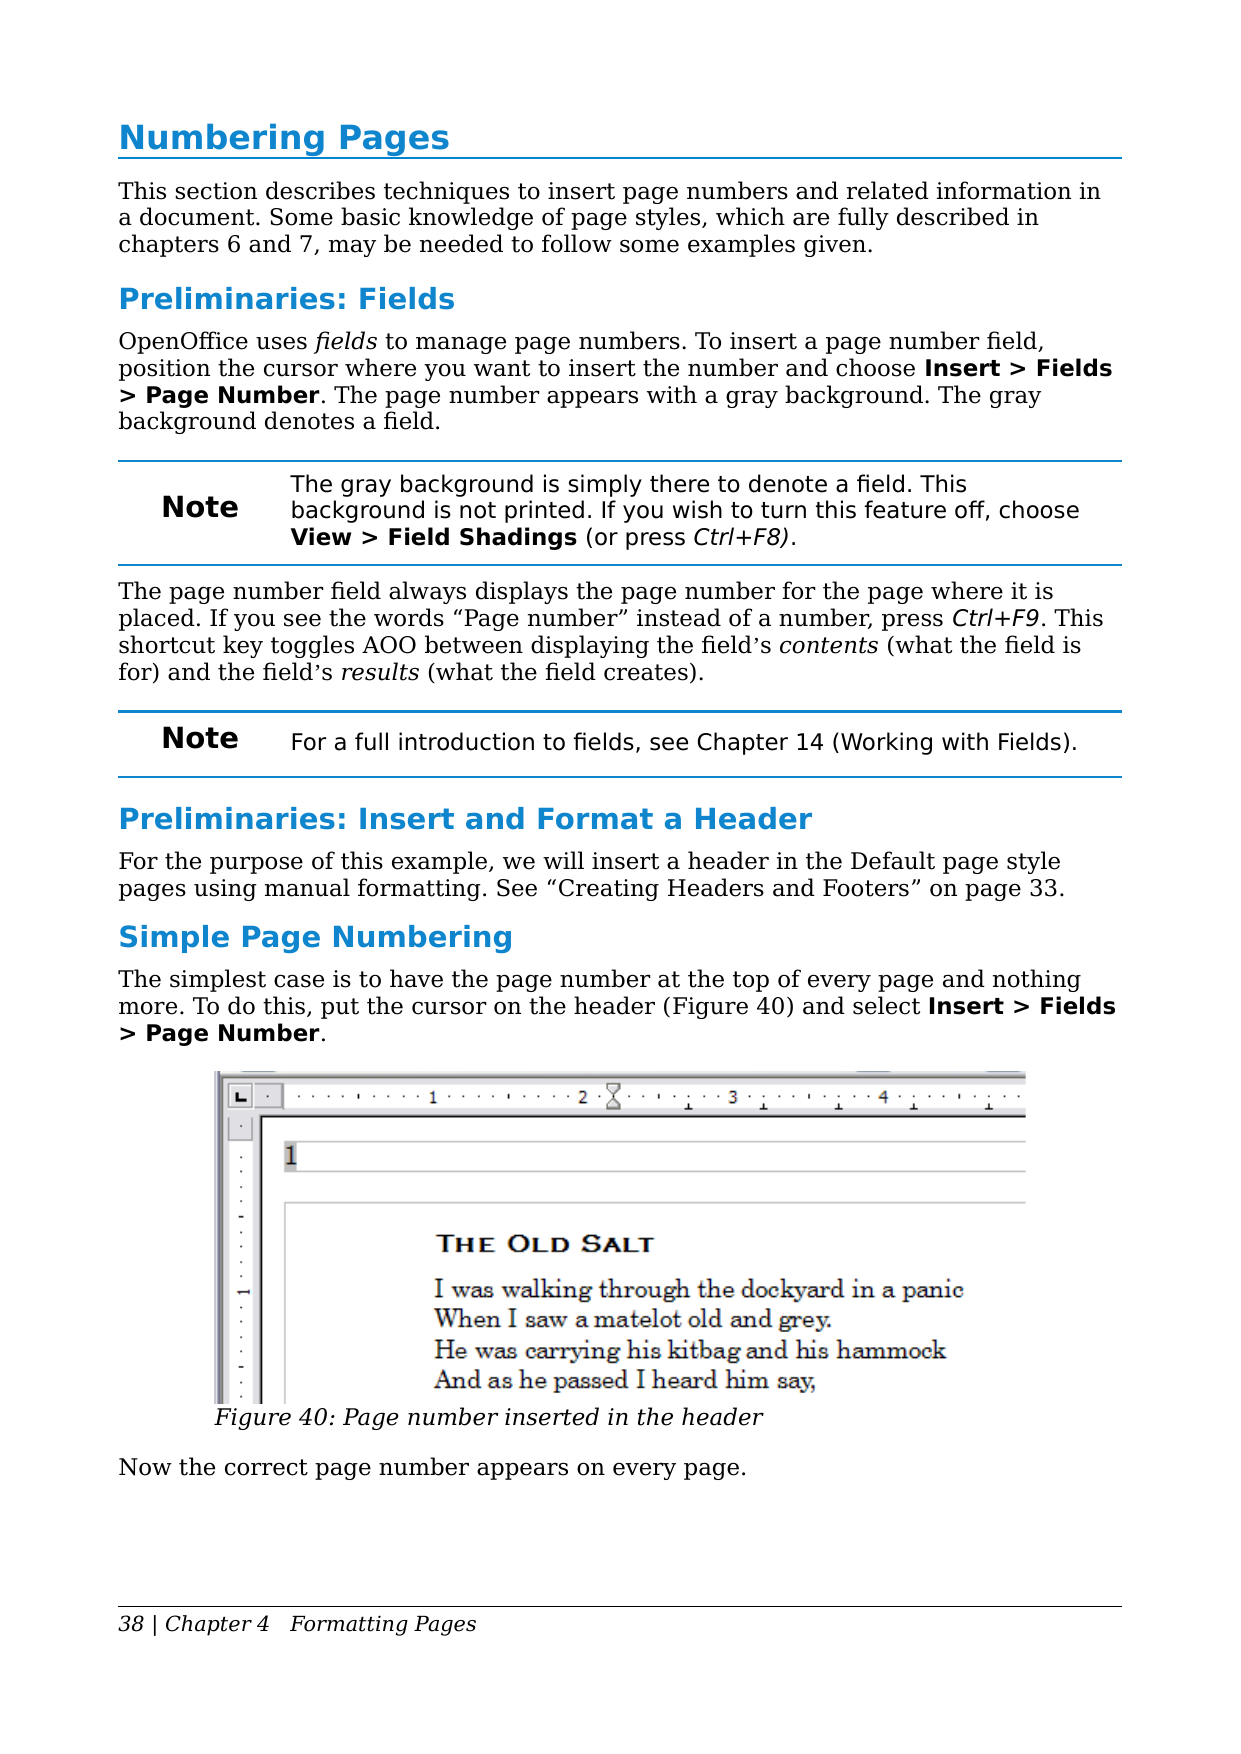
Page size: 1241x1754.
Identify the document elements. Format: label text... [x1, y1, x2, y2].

text Now the correct page number appears on every page. [118, 1454, 1122, 1481]
table_header The gray background is simply there to denote a field. This background is not printed. If you wish to turn this feature off, choose View > Field Shadings (or press Ctrl+F8). [281, 462, 1122, 564]
picture [214, 1071, 1026, 1404]
text This section describes techniques to insert page numbers and related information in a document. Some basic knowledge of page styles, which are fully described in chapters 6 and 7, may be needed to follow some examples given. [118, 178, 1122, 258]
text OpenOffice uses fields to manage page numbers. To insert a page number field, position the cursor where you want to insert the number and choose Insert > Fields > Page Number. The page number appears with a gray background. The gray background denotes a field. [118, 328, 1122, 435]
subtitle Preliminaries: Fields [118, 282, 1122, 316]
text Figure 40: Page number inserted in the header [214, 1404, 1026, 1431]
text The simplest case is to have the page number at the top of every page and nothing more. To do this, put the cursor on the header (Figure 40) and select Insert > Fields > Page Number. [118, 966, 1122, 1046]
table_header For a full introduction to fields, see Chapter 14 (Working with Fields). [281, 713, 1122, 776]
table_header Note [118, 713, 281, 776]
subtitle Preliminaries: Insert and Format a Header [118, 802, 1122, 836]
table_header Note [118, 462, 281, 564]
text The page number field always displays the page number for the page where it is placed. If you see the words “Page number” instead of a number, press Ctrl+F9. This shortcut key toggles AOO between displaying the field’s contents (what the field is for) and the field’s results (what the field creates). [118, 578, 1122, 685]
subtitle Simple Page Numbering [118, 920, 1122, 954]
list For the purpose of this example, we will insert a header in the Default page style pages using manual formatting. See “Creating Headers and Footers” on page 33. [118, 848, 1122, 902]
subtitle Numbering Pages [118, 118, 1122, 157]
